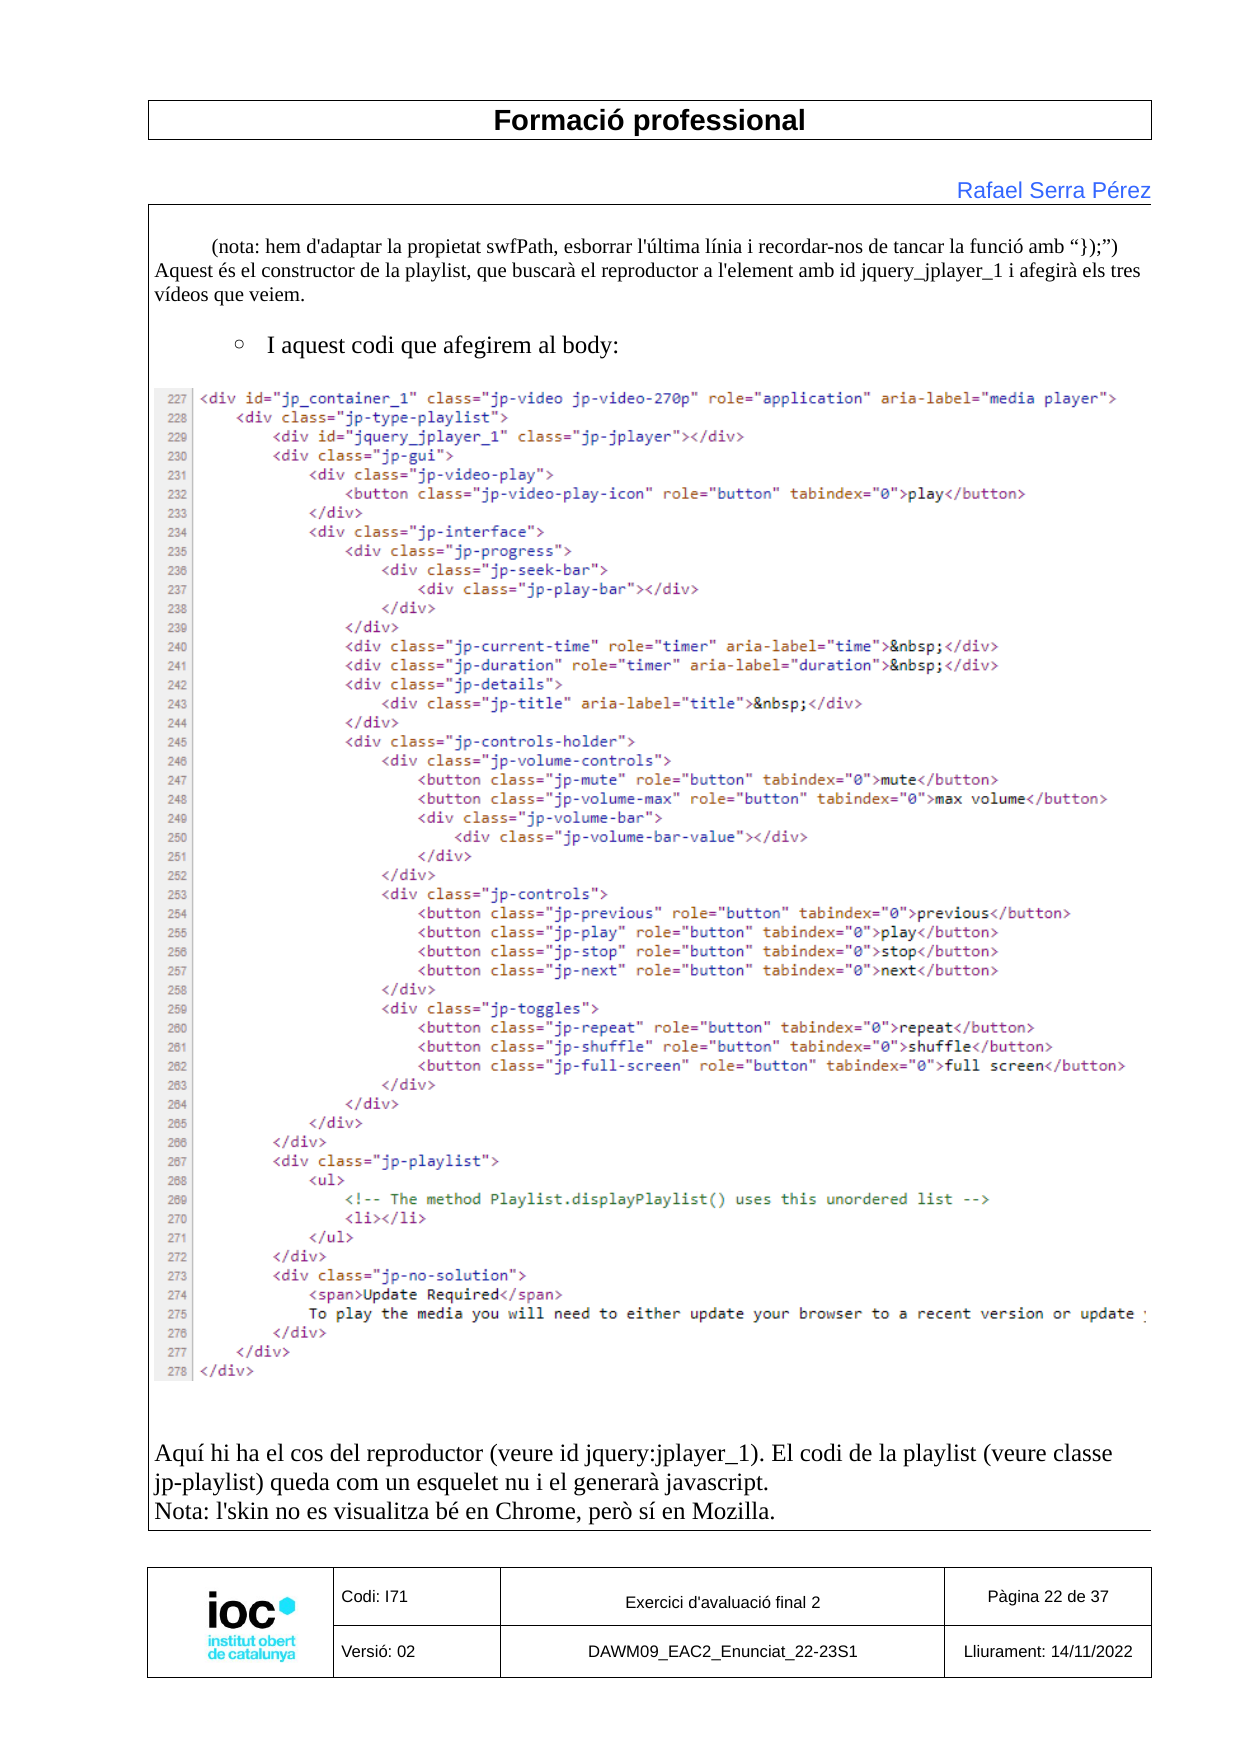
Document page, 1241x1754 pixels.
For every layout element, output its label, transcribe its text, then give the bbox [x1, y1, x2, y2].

picture [154, 388, 1146, 1381]
table_header Seguir els passos 1 a 5 de https://jplayer.org/latest/quick-start-guide/ (incloure jQuery, jPlayer i un skin). Podem obtenir una CDN de jQuery i jPlayer, però ens haurem de descarregar jPlayer per poder pujar els fitxers de l'skin al nostre web. Copiem el codi font de la demo: https://jplayer.org/latest/demo-02-video/ En concret, aquest script que afegirem al head: (nota: hem d'adaptar la propietat swfPath, esborrar l'última línia i recordar-nos de tancar la funció amb “});”) Aquest és el constructor de la playlist, que buscarà el reproductor a l'element amb id jquery_jplayer_1 i afegirà els tres vídeos que veiem. I aquest codi que afegirem al body: Aquí hi ha el cos del reproductor (veure id jquery:jplayer_1). El codi de la playlist (veure classe jp-playlist) queda com un esquelet nu i el generarà javascript. Nota: l'skin no es visualitza bé en Chrome, però sí en Mozilla. zzzz [149, 205, 1151, 1530]
picture [195, 1577, 309, 1673]
